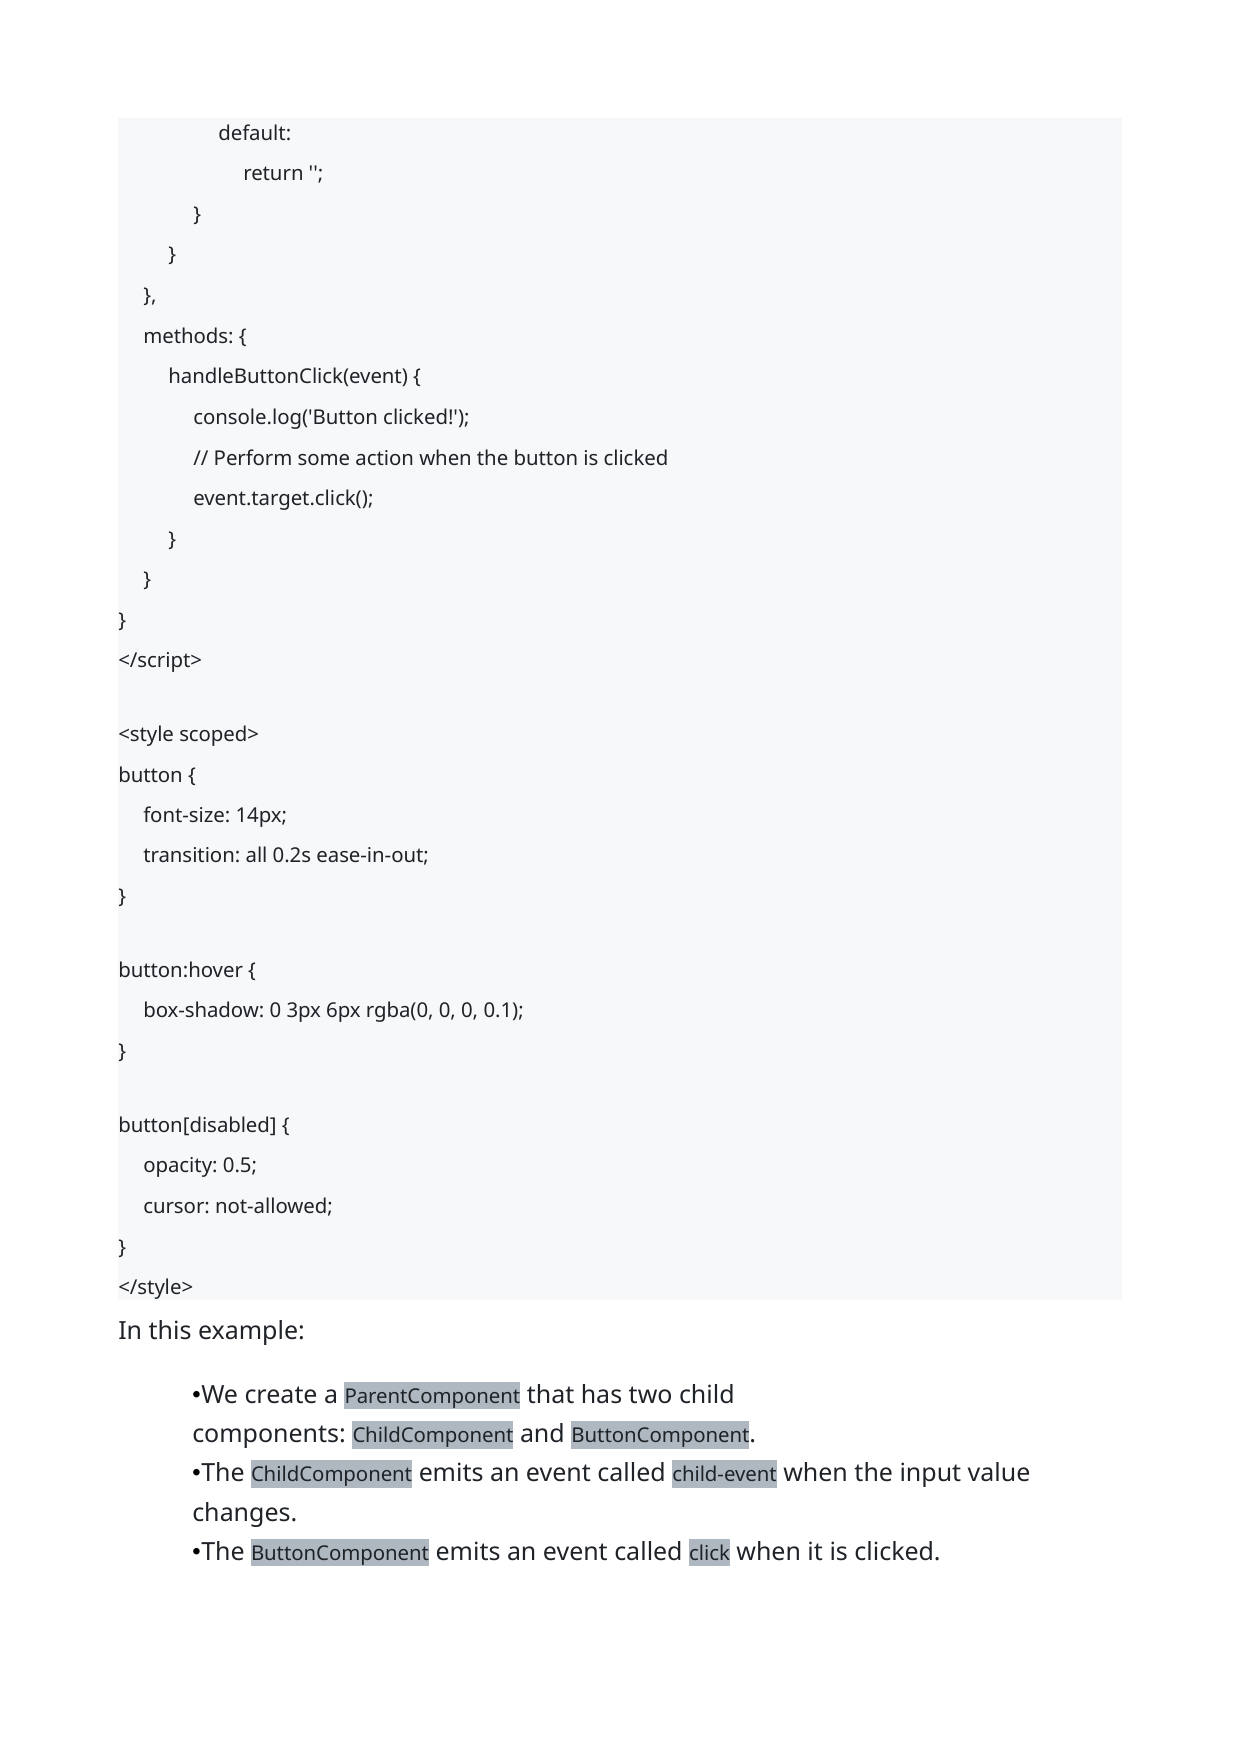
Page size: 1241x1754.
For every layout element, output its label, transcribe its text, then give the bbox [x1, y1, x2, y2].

list We create a ParentComponent that has two child components: ChildComponent and ButtonComponent. [118, 1377, 1122, 1450]
text transition: all 0.2s ease-in-out; [118, 841, 1122, 869]
text } [118, 606, 1122, 633]
text box-shadow: 0 3px 6px rgba(0, 0, 0, 0.1); [118, 996, 1122, 1024]
text opacity: 0.5; [118, 1151, 1122, 1179]
text button[disabled] { [118, 1111, 1122, 1139]
text <style scoped> [118, 720, 1122, 748]
list The ButtonComponent emits an event called click when it is clicked. [118, 1533, 1122, 1567]
text // Perform some action when the button is clicked [118, 443, 1122, 471]
text default: [118, 118, 1122, 146]
text button:hover { [118, 956, 1122, 984]
text </script> [118, 646, 1122, 673]
text </style> [118, 1272, 1122, 1300]
text event.target.click(); [118, 484, 1122, 512]
text } [118, 199, 1122, 227]
text handleButtonClick(event) { [118, 362, 1122, 390]
text } [118, 1037, 1122, 1064]
text In this example: [118, 1313, 1122, 1347]
text } [118, 240, 1122, 268]
text } [118, 565, 1122, 593]
text button { [118, 760, 1122, 788]
text cursor: not-allowed; [118, 1192, 1122, 1220]
text console.log('Button clicked!'); [118, 402, 1122, 431]
list The ChildComponent emits an event called child-event when the input value changes. [118, 1455, 1122, 1528]
text }, [118, 281, 1122, 309]
text } [118, 524, 1122, 552]
text return ''; [118, 159, 1122, 187]
text } [118, 882, 1122, 909]
text font-size: 14px; [118, 800, 1122, 828]
text } [118, 1232, 1122, 1260]
text methods: { [118, 321, 1122, 349]
